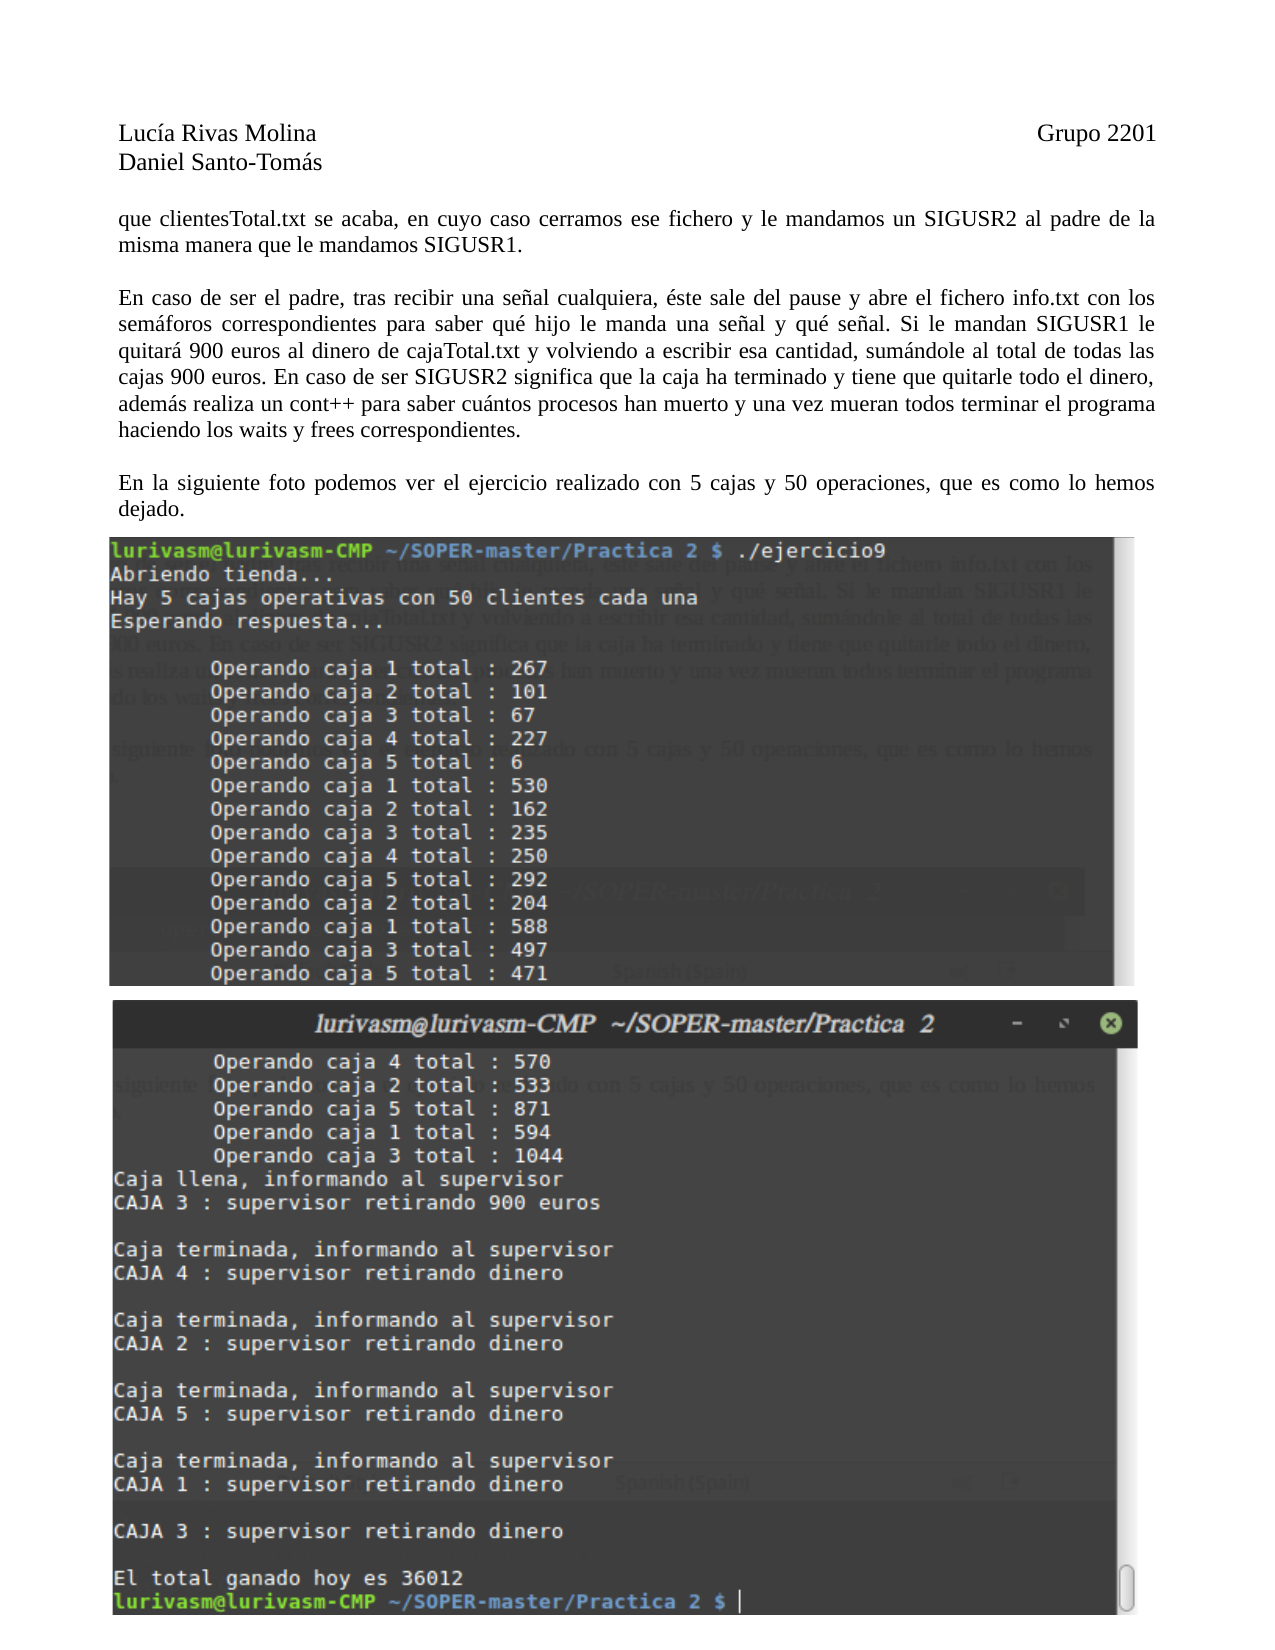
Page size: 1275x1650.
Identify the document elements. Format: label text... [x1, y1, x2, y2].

picture [109, 537, 1135, 986]
text que clientesTotal.txt se acaba, en cuyo caso cerramos ese fichero y le mandamos un SIGUSR2 al padre de la misma manera que le mandamos SIGUSR1. [118, 205, 1157, 258]
text En la siguiente foto podemos ver el ejercicio realizado con 5 cajas y 50 operaciones, que es como lo hemos dejado. [118, 469, 1157, 521]
picture [112, 1000, 1138, 1615]
text En caso de ser el padre, tras recibir una señal cualquiera, éste sale del pause y abre el fichero info.txt con los semáforos correspondientes para saber qué hijo le manda una señal y qué señal. Si le mandan SIGUSR1 le quitará 900 euros al dinero de cajaTotal.txt y volviendo a escribir esa cantidad, sumándole al total de todas las cajas 900 euros. En caso de ser SIGUSR2 significa que la caja ha terminado y tiene que quitarle todo el dinero, además realiza un cont++ para saber cuántos procesos han muerto y una vez mueran todos terminar el programa haciendo los waits y frees correspondientes. [118, 284, 1157, 442]
